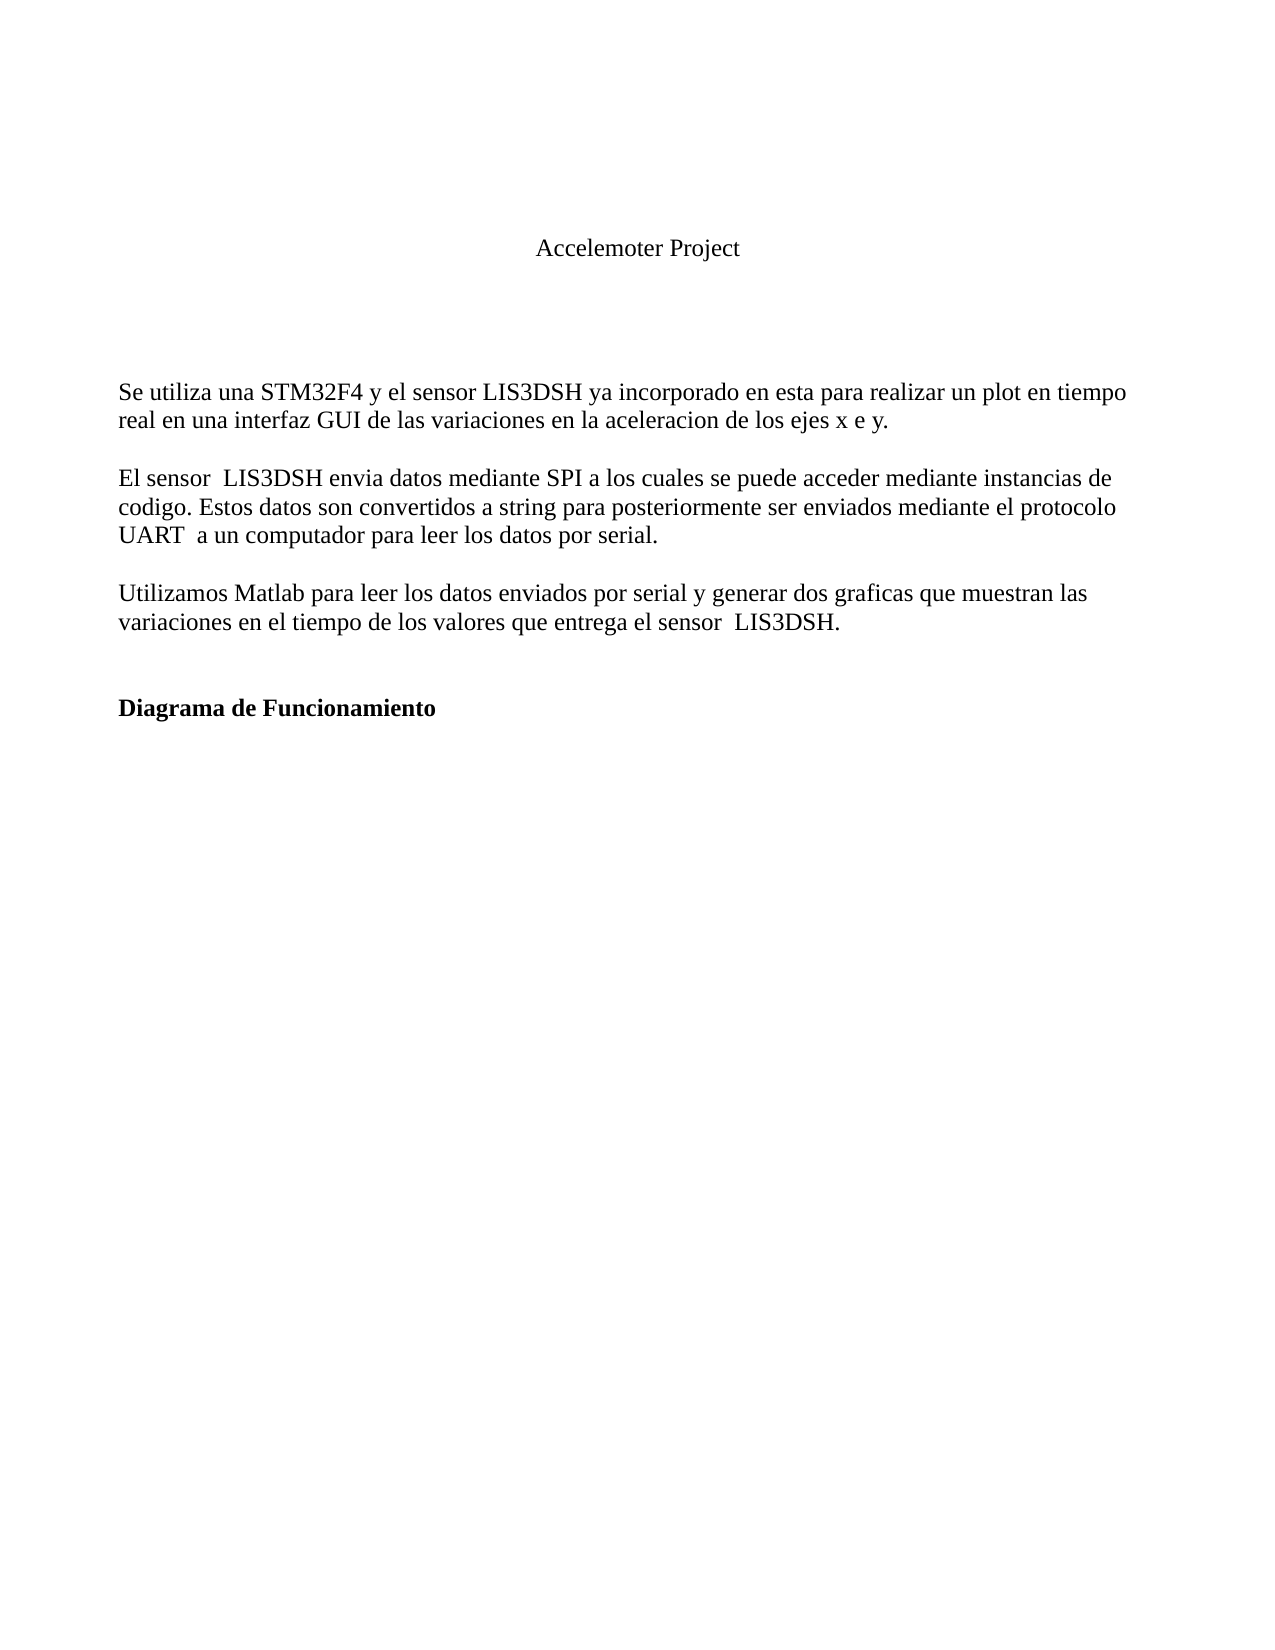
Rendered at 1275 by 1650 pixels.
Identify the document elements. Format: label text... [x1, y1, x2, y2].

text Accelemoter Project [118, 233, 1157, 262]
text El sensor LIS3DSH envia datos mediante SPI a los cuales se puede acceder mediante instancias de codigo. Estos datos son convertidos a string para posteriormente ser enviados mediante el protocolo UART a un computador para leer los datos por serial. [118, 463, 1157, 549]
text Diagrama de Funcionamiento [118, 693, 1157, 722]
text Se utiliza una STM32F4 y el sensor LIS3DSH ya incorporado en esta para realizar un plot en tiempo real en una interfaz GUI de las variaciones en la aceleracion de los ejes x e y. [118, 377, 1157, 434]
text Utilizamos Matlab para leer los datos enviados por serial y generar dos graficas que muestran las variaciones en el tiempo de los valores que entrega el sensor LIS3DSH. [118, 578, 1157, 636]
